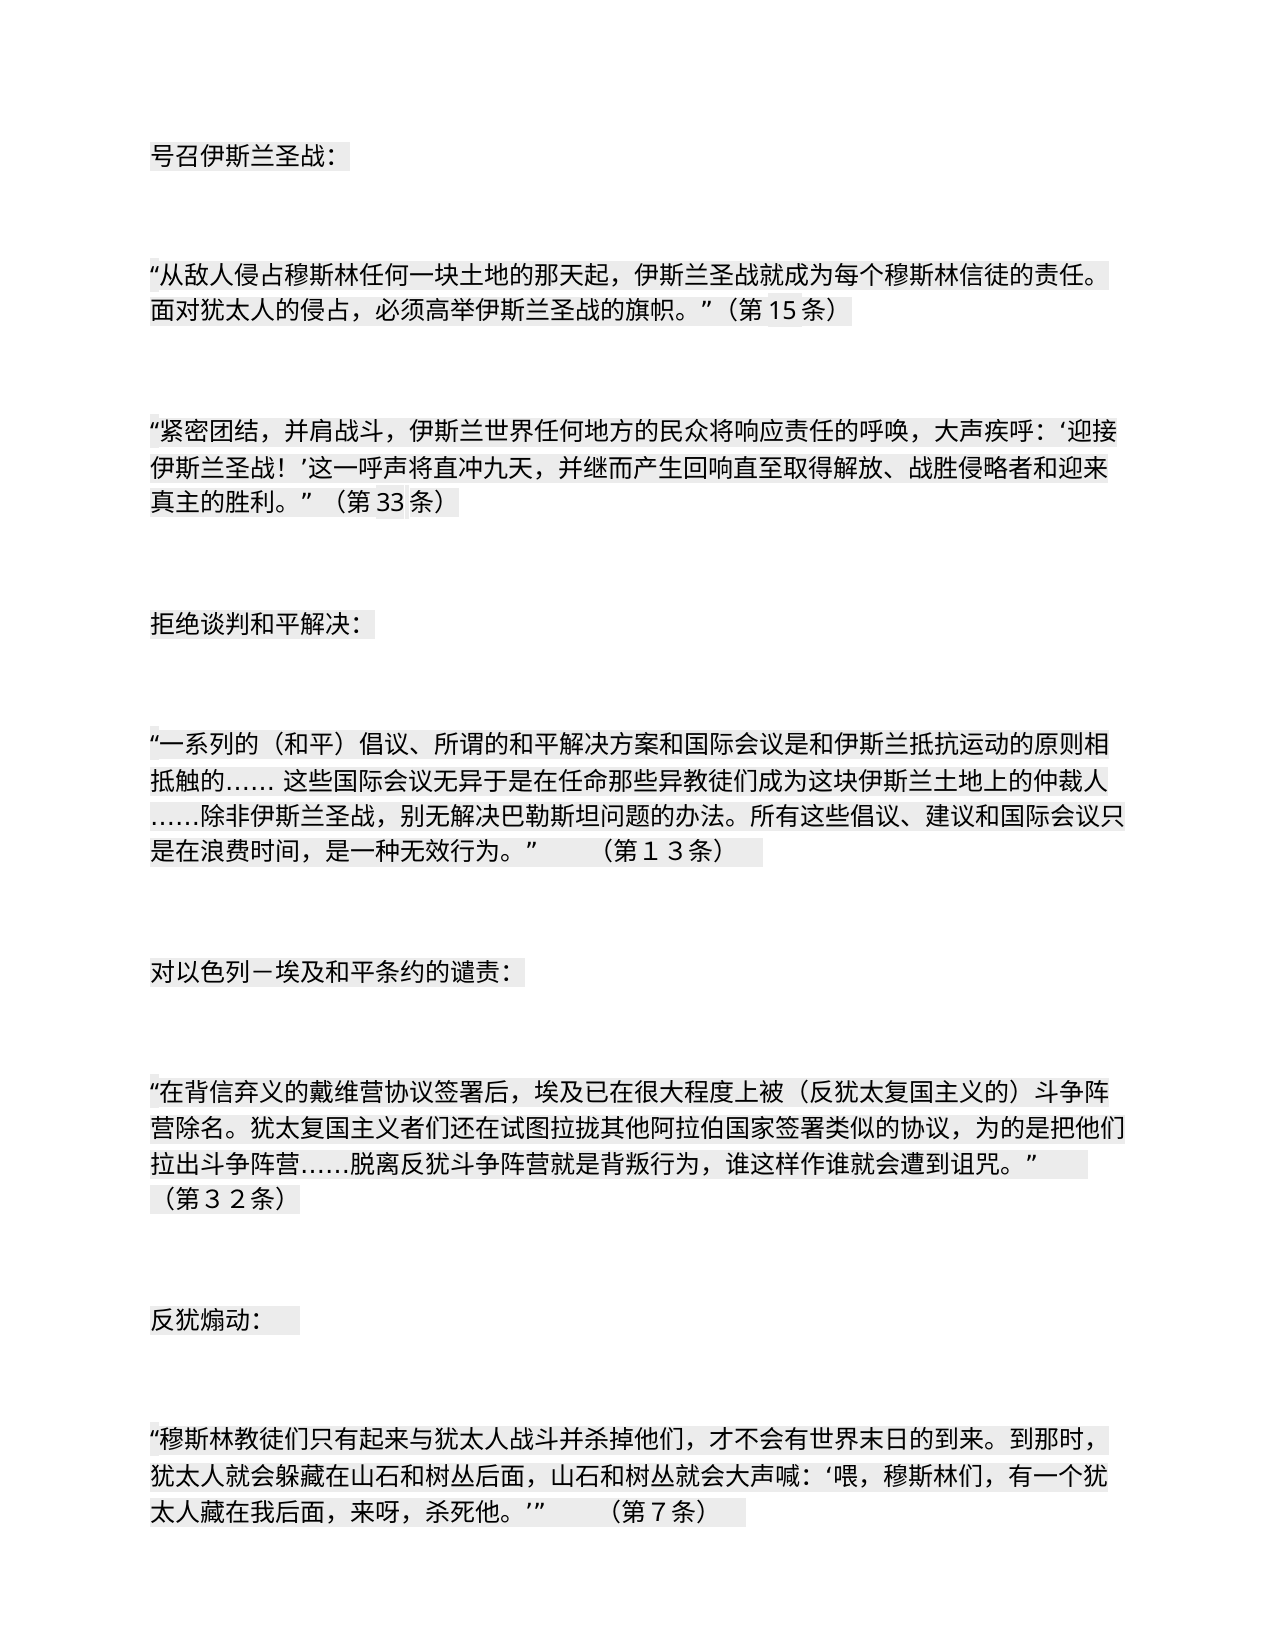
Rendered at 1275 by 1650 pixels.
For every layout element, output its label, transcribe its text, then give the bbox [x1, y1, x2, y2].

text “穆斯林教徒们只有起来与犹太人战斗并杀掉他们，才不会有世界末日的到来。到那时，犹太人就会躲藏在山石和树丛后面，山石和树丛就会大声喊：‘喂，穆斯林们，有一个犹太人藏在我后面，来呀，杀死他。’” （第７条） [150, 1421, 1125, 1527]
text 反犹煽动： [150, 1300, 1125, 1335]
text “在背信弃义的戴维营协议签署后，埃及已在很大程度上被（反犹太复国主义的）斗争阵营除名。犹太复国主义者们还在试图拉拢其他阿拉伯国家签署类似的协议，为的是把他们拉出斗争阵营……脱离反犹斗争阵营就是背叛行为，谁这样作谁就会遭到诅咒。” （第３２条） [150, 1073, 1125, 1214]
text “从敌人侵占穆斯林任何一块土地的那天起，伊斯兰圣战就成为每个穆斯林信徒的责任。面对犹太人的侵占，必须高举伊斯兰圣战的旗帜。”（第15条） [150, 256, 1125, 327]
text 号召伊斯兰圣战： [150, 135, 1125, 171]
text 对以色列－埃及和平条约的谴责： [150, 952, 1125, 987]
text “紧密团结，并肩战斗，伊斯兰世界任何地方的民众将响应责任的呼唤，大声疾呼：‘迎接伊斯兰圣战！’这一呼声将直冲九天，并继而产生回响直至取得解放、战胜侵略者和迎来真主的胜利。” （第33条） [150, 412, 1125, 519]
text “一系列的（和平）倡议、所谓的和平解决方案和国际会议是和伊斯兰抵抗运动的原则相抵触的…… 这些国际会议无异于是在任命那些异教徒们成为这块伊斯兰土地上的仲裁人……除非伊斯兰圣战，别无解决巴勒斯坦问题的办法。所有这些倡议、建议和国际会议只是在浪费时间，是一种无效行为。” （第１３条） [150, 725, 1125, 867]
text 拒绝谈判和平解决： [150, 604, 1125, 639]
